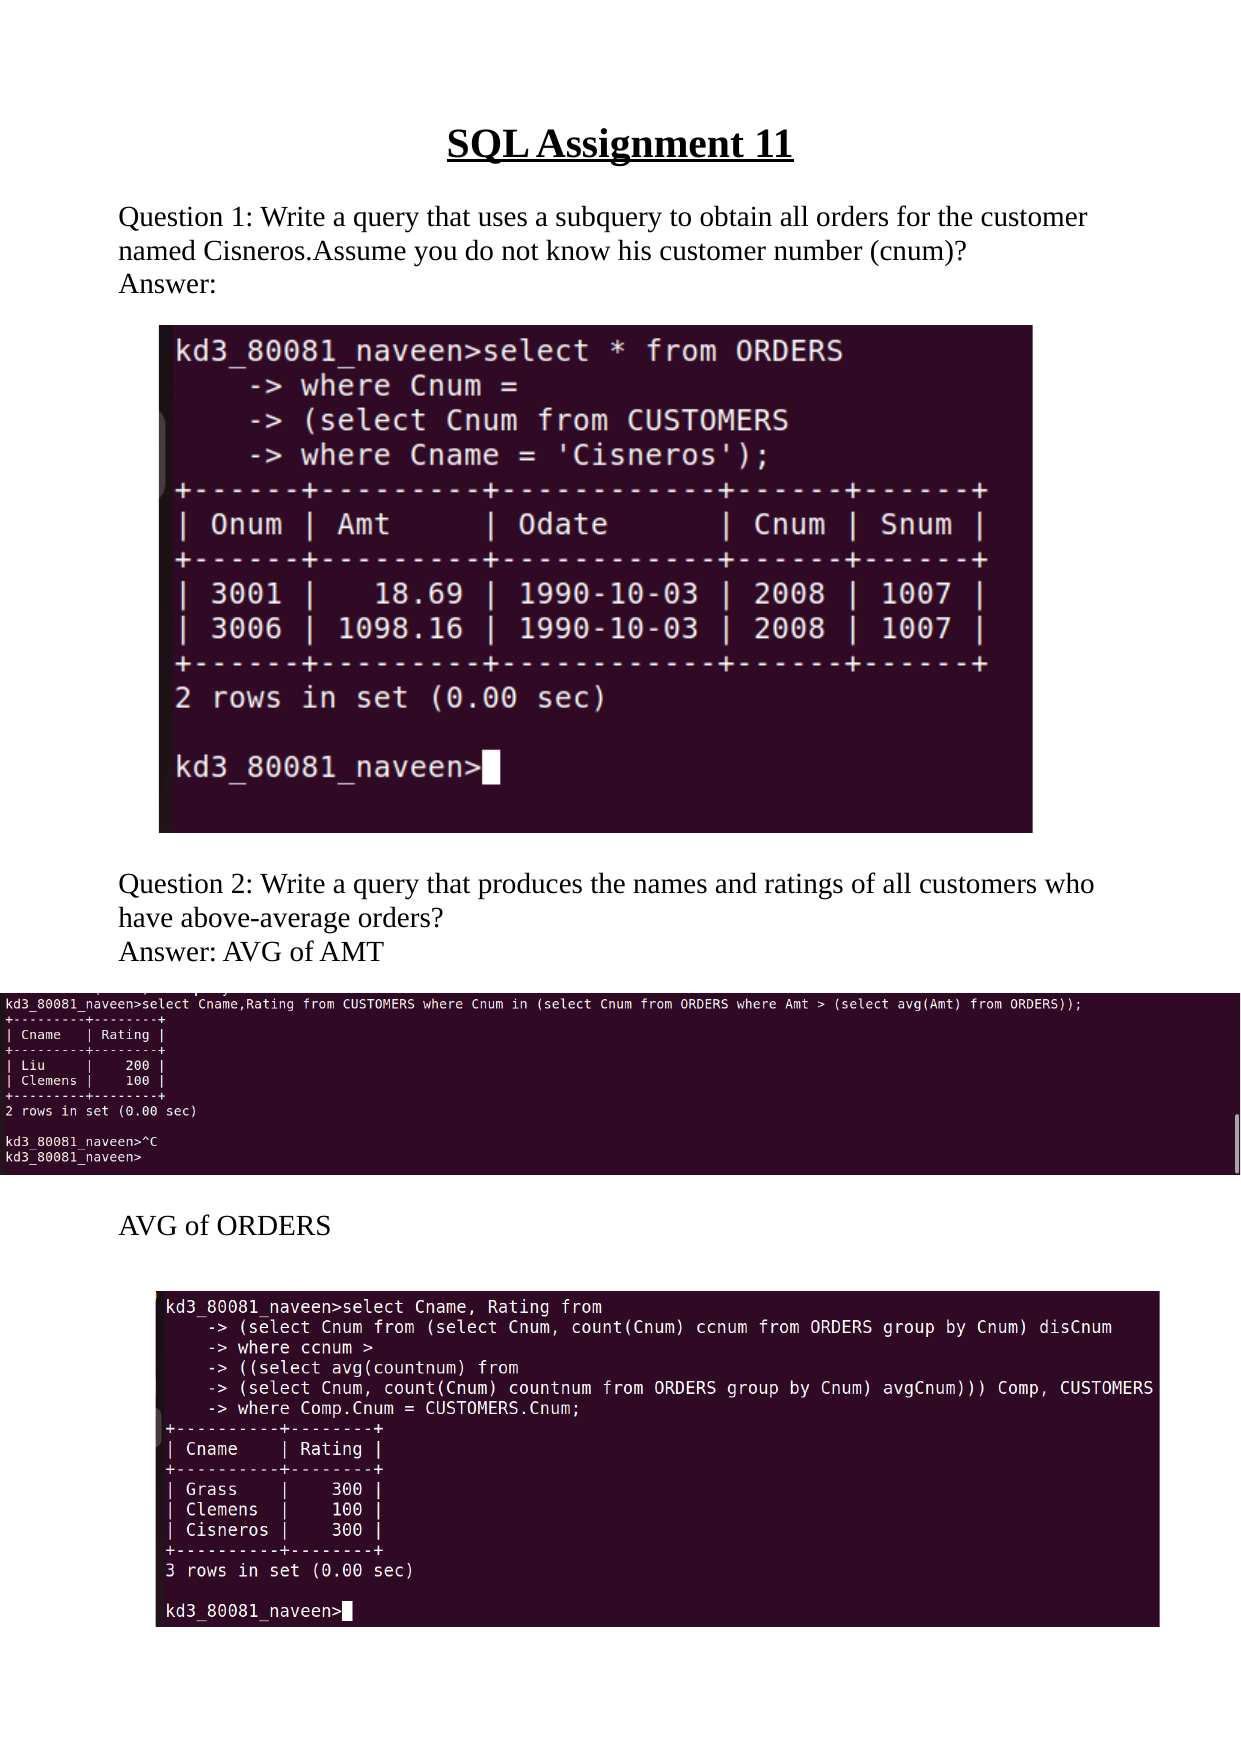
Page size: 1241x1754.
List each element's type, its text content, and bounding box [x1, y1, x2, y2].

text Question 1: Write a query that uses a subquery to obtain all orders for the customer named Cisneros.Assume you do not know his customer number (cnum)? [118, 199, 1122, 267]
text Answer: AVG of AMT [118, 934, 1122, 967]
picture [158, 325, 1033, 833]
picture [0, 993, 1241, 1175]
text Question 2: Write a query that produces the names and ratings of all customers who have above-average orders? [118, 867, 1122, 934]
picture [155, 1291, 1160, 1627]
text AVG of ORDERS [118, 1208, 1122, 1242]
text Answer: [118, 267, 1122, 300]
text SQL Assignment 11 [118, 118, 1122, 166]
